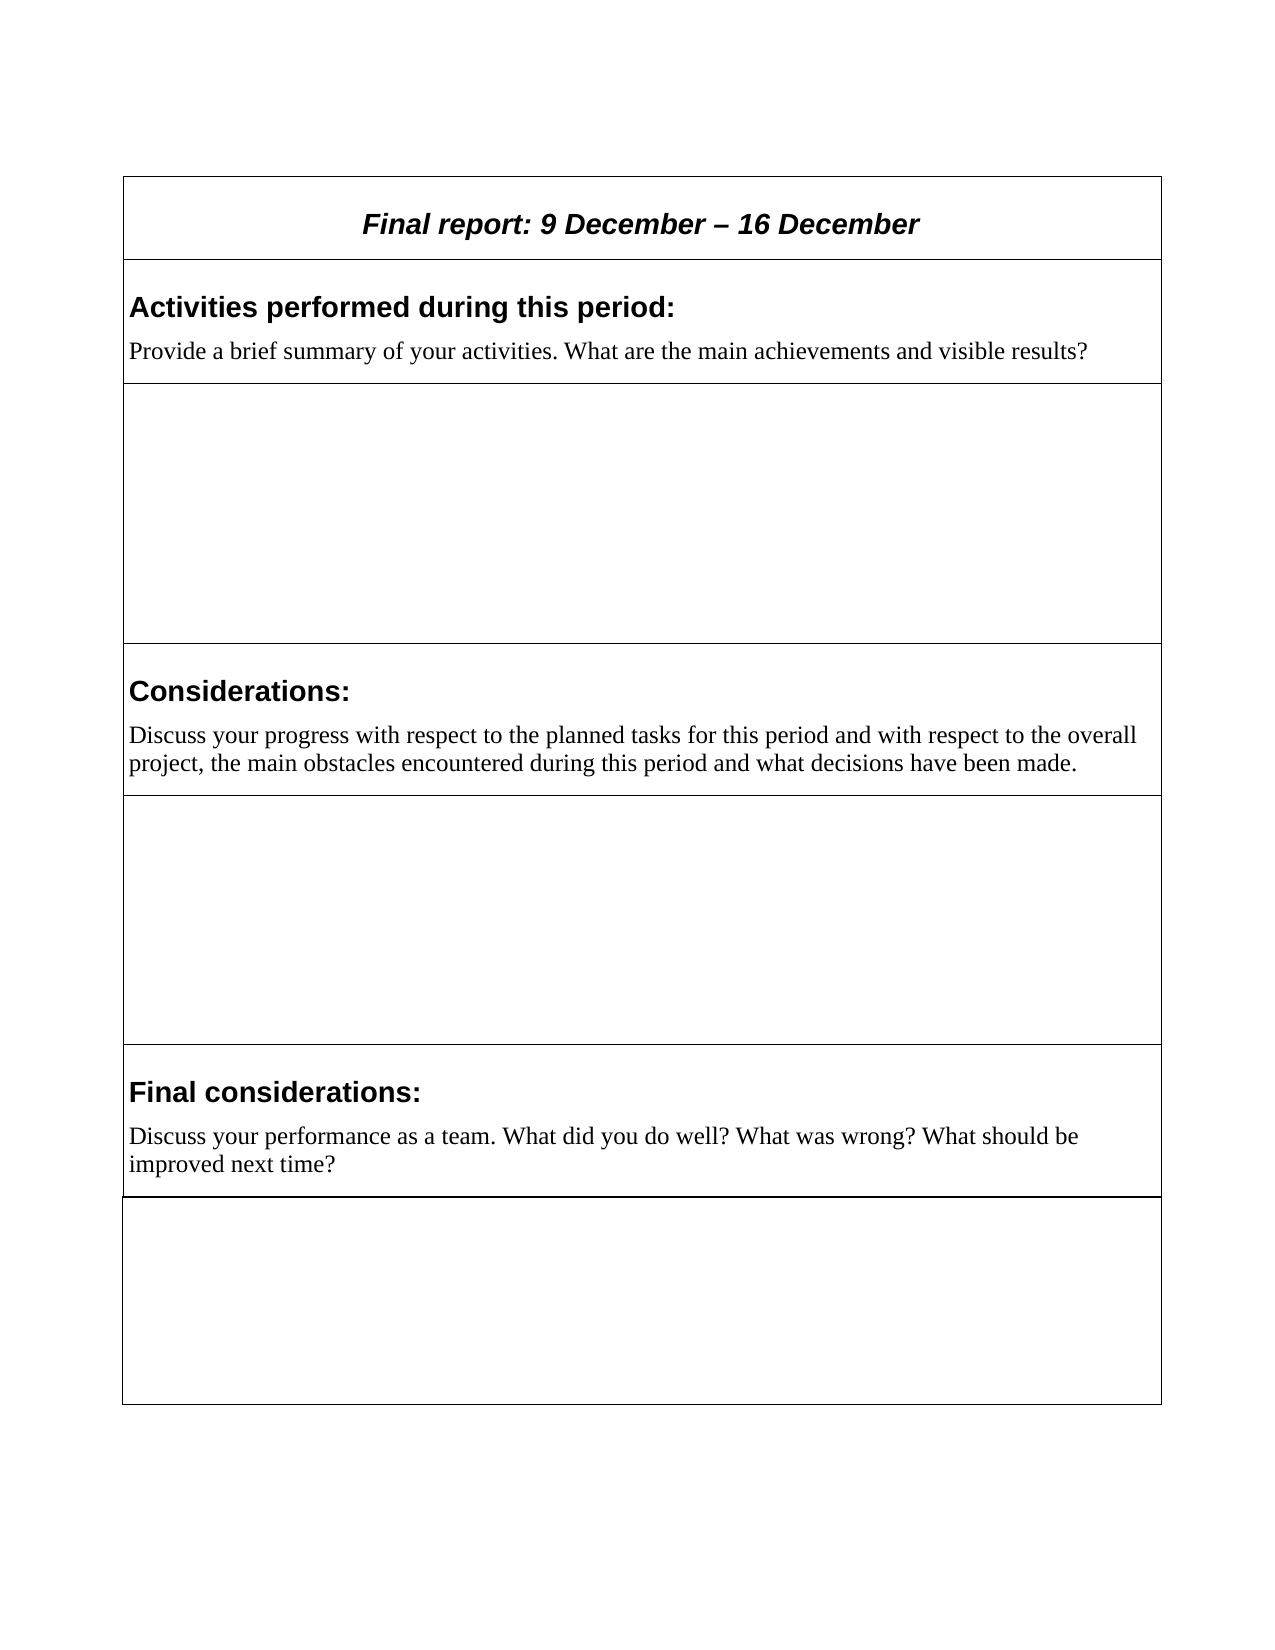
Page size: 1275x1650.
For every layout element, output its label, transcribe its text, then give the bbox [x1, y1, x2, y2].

table_header Final report: 9 December – 16 December [124, 177, 1161, 259]
table_cell [123, 1198, 1161, 1404]
table_cell Considerations: Discuss your progress with respect to the planned tasks for this period and with respect to the overall project, the main obstacles encountered during this period and what decisions have been made. [124, 644, 1161, 795]
table_cell [124, 384, 1161, 642]
table_cell Activities performed during this period: Provide a brief summary of your activities. What are the main achievements and visible results? [124, 260, 1161, 383]
table_cell Final considerations: Discuss your performance as a team. What did you do well? What was wrong? What should be improved next time? [124, 1045, 1161, 1196]
table_cell [124, 796, 1161, 1043]
